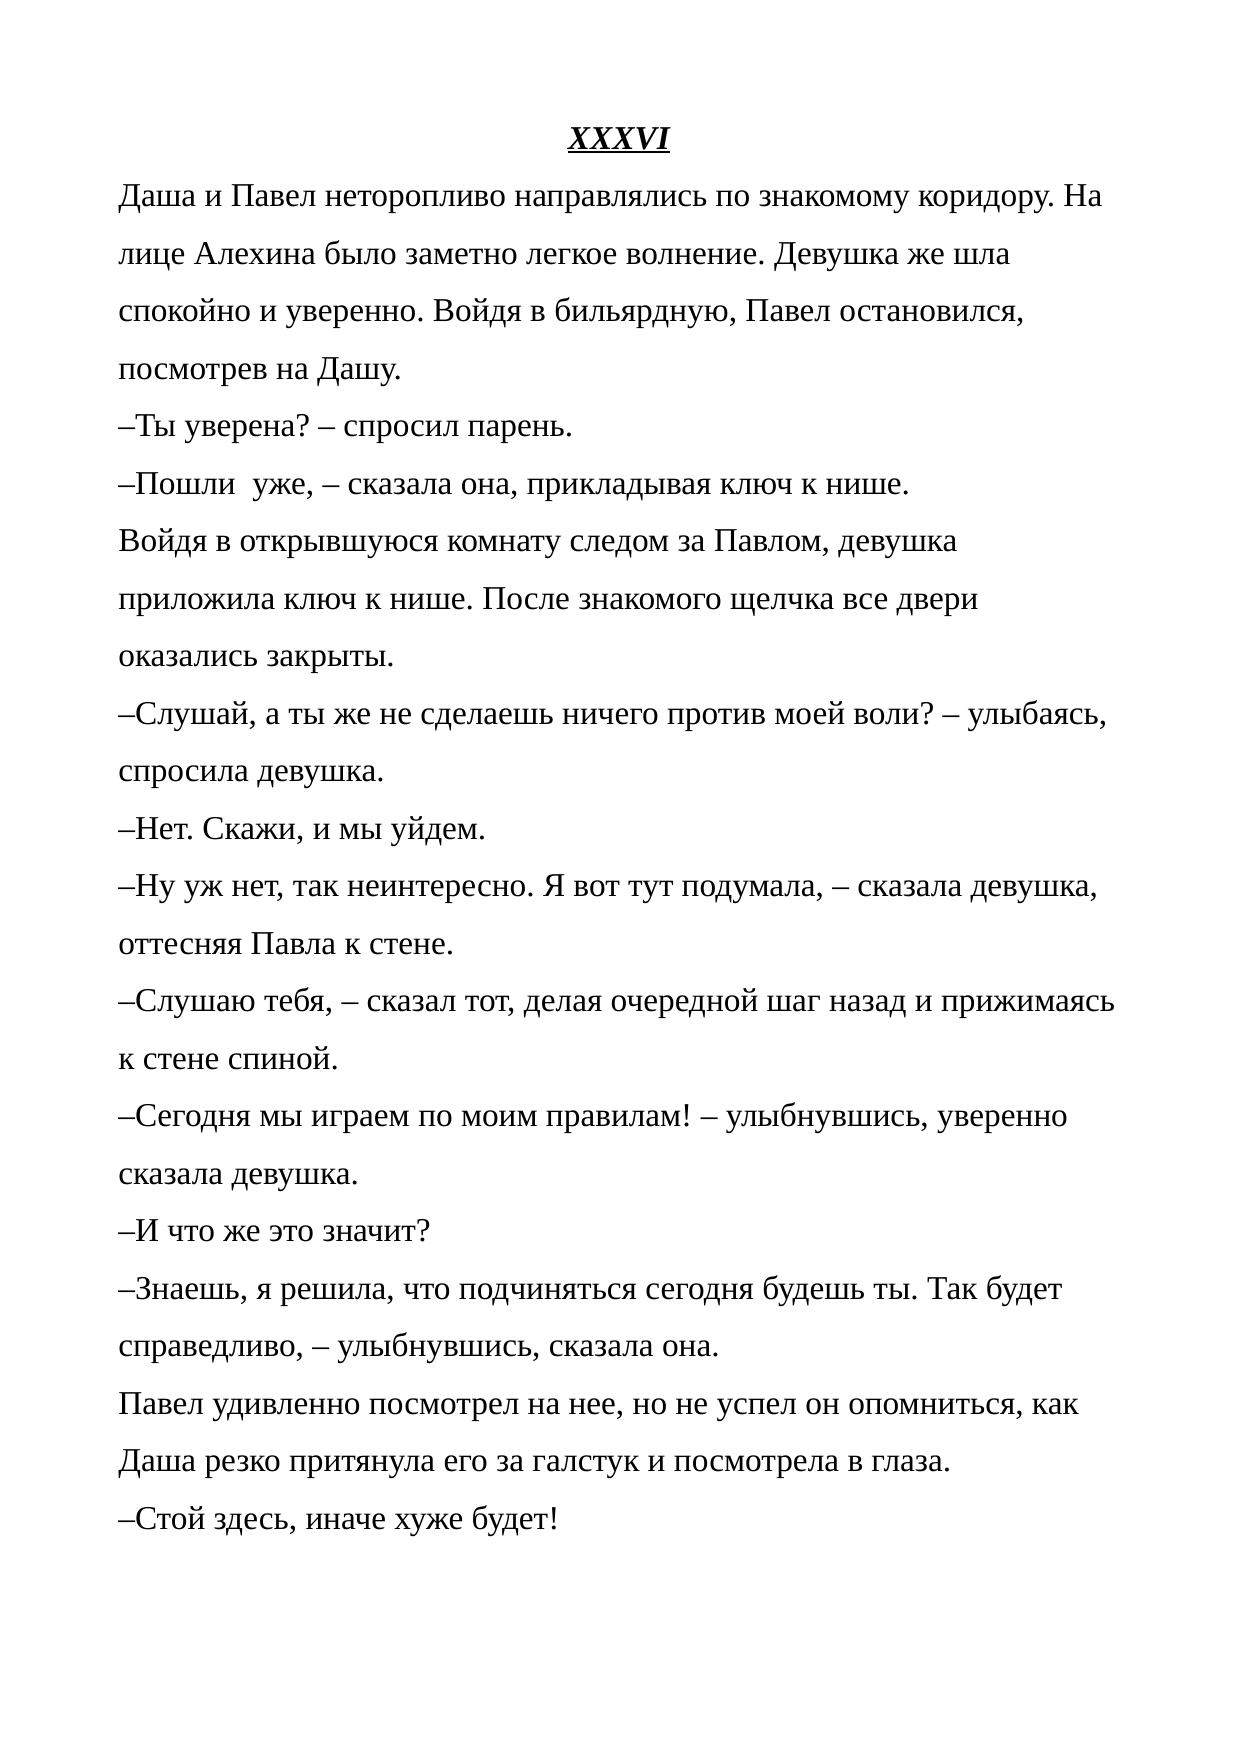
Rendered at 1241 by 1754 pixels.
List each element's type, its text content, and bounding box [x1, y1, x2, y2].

text –Сегодня мы играем по моим правилам! – улыбнувшись, уверенно сказала девушка. [118, 1096, 1122, 1191]
text –Слушай, а ты же не сделаешь ничего против моей воли? – улыбаясь, спросила девушка. [118, 693, 1122, 789]
text –Нет. Скажи, и мы уйдем. [118, 808, 1122, 846]
text –Ты уверена? – спросил парень. [118, 406, 1122, 444]
text –Стой здесь, иначе хуже будет! [118, 1498, 1122, 1536]
text –Пошли уже, – сказала она, прикладывая ключ к нише. [118, 463, 1122, 501]
text Войдя в открывшуюся комнату следом за Павлом, девушка приложила ключ к нише. После знакомого щелчка все двери оказались закрыты. [118, 521, 1122, 674]
text –Ну уж нет, так неинтересно. Я вот тут подумала, – сказала девушка, оттесняя Павла к стене. [118, 866, 1122, 961]
text –И что же это значит? [118, 1211, 1122, 1249]
text XXXVI [118, 118, 1122, 156]
text –Знаешь, я решила, что подчиняться сегодня будешь ты. Так будет справедливо, – улыбнувшись, сказала она. [118, 1268, 1122, 1364]
text –Слушаю тебя, – сказал тот, делая очередной шаг назад и прижимаясь к стене спиной. [118, 981, 1122, 1076]
text Даша и Павел неторопливо направлялись по знакомому коридору. На лице Алехина было заметно легкое волнение. Девушка же шла спокойно и уверенно. Войдя в бильярдную, Павел остановился, посмотрев на Дашу. [118, 176, 1122, 386]
text Павел удивленно посмотрел на нее, но не успел он опомниться, как Даша резко притянула его за галстук и посмотрела в глаза. [118, 1383, 1122, 1479]
